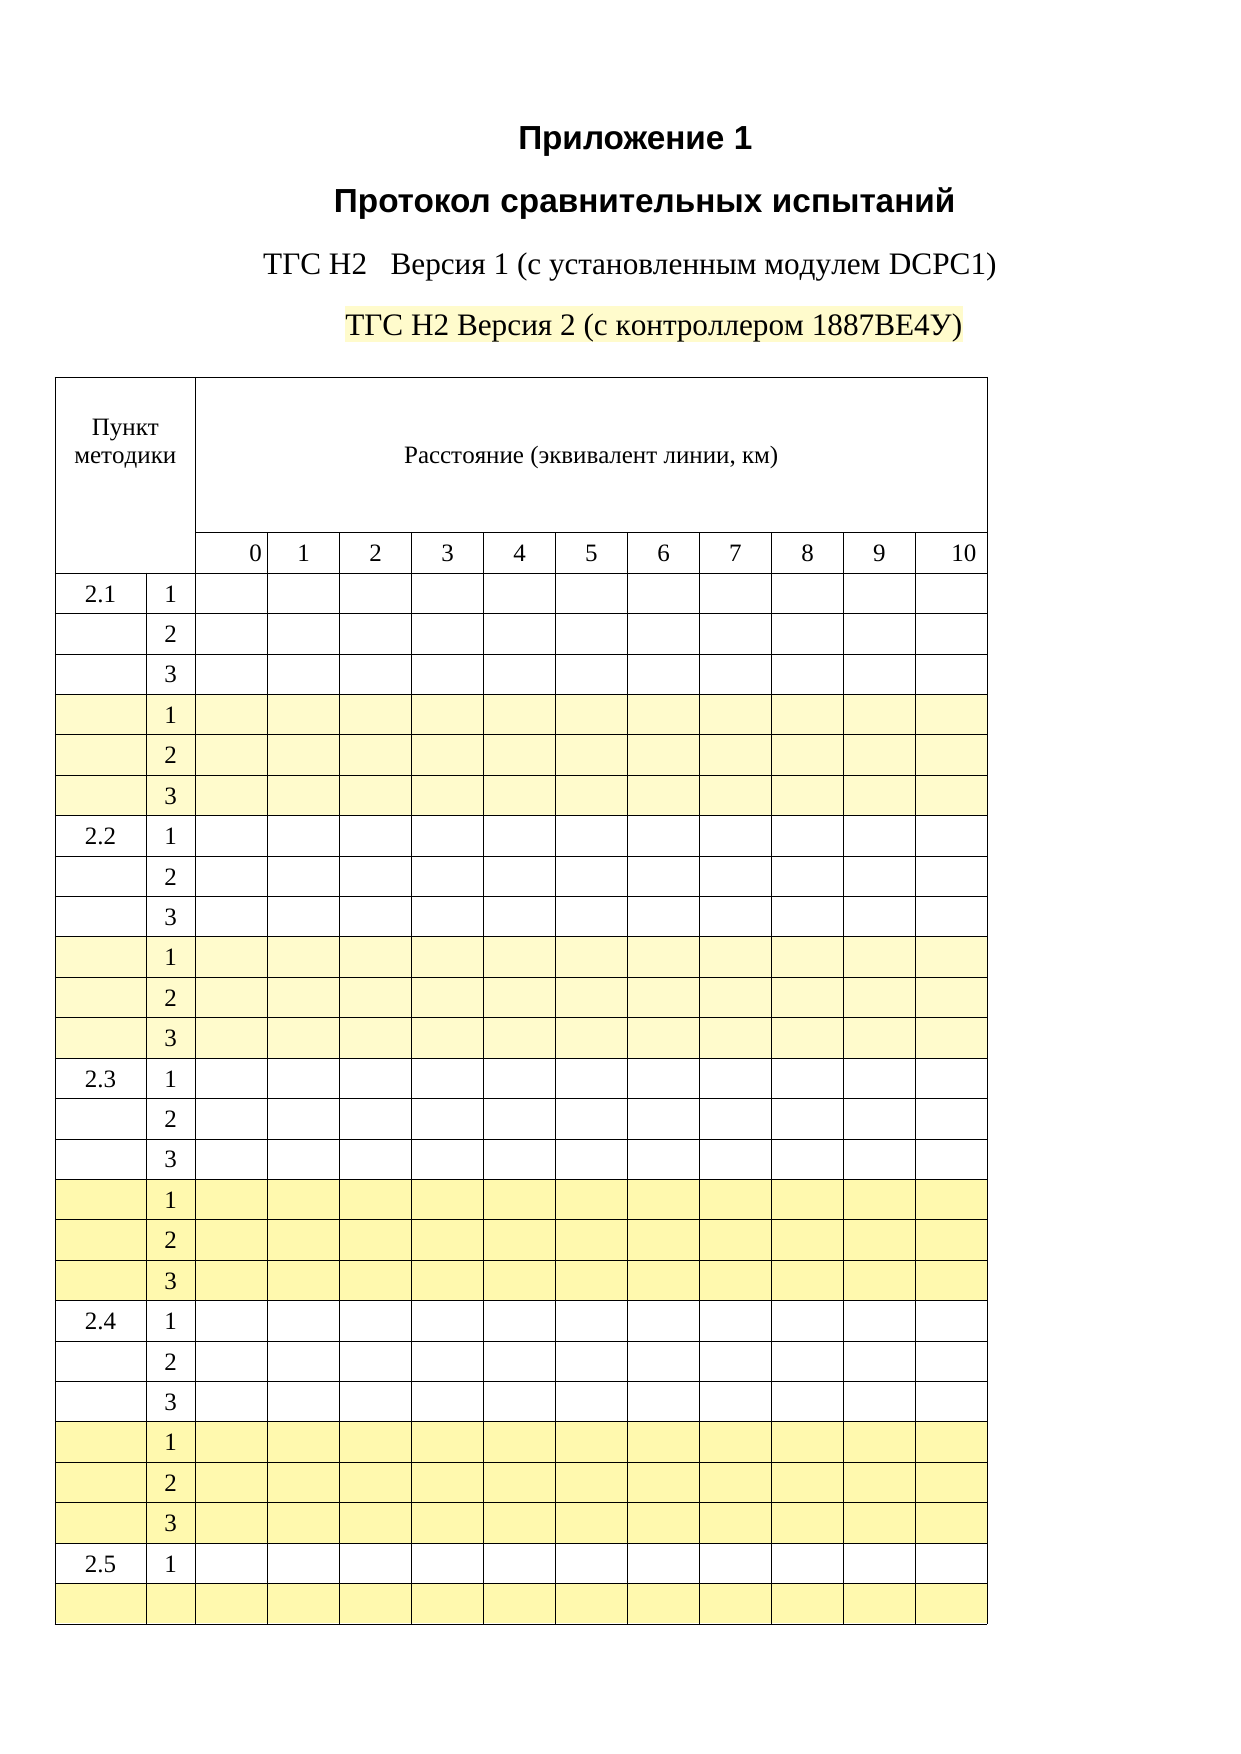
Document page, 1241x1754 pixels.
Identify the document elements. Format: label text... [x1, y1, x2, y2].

table_cell [412, 1018, 483, 1058]
table_cell [556, 1301, 627, 1341]
table_cell [772, 1503, 843, 1543]
table_cell [772, 1382, 843, 1421]
table_cell 4 [484, 533, 555, 573]
table_cell [484, 1099, 555, 1138]
table_cell [340, 1422, 411, 1462]
table_cell [700, 1180, 771, 1219]
table_cell [844, 1584, 915, 1623]
table_cell [844, 1180, 915, 1219]
table_cell [268, 897, 339, 936]
table_cell [772, 1342, 843, 1381]
subtitle ТГС Н2 Версия 2 (с контроллером 1887ВЕ4У) [108, 306, 1181, 342]
table_cell [268, 655, 339, 694]
table_cell [844, 1342, 915, 1381]
table_cell [700, 1099, 771, 1138]
table_cell [556, 1544, 627, 1583]
table_cell [268, 937, 339, 977]
table_cell [484, 1180, 555, 1219]
table_cell [556, 1422, 627, 1462]
table_cell [56, 1584, 146, 1623]
table_cell [412, 1059, 483, 1098]
table_cell [628, 937, 699, 977]
table_cell [772, 776, 843, 815]
table_cell [268, 1220, 339, 1260]
table_cell [340, 1301, 411, 1341]
table_cell [340, 1180, 411, 1219]
table_cell 2 [147, 978, 195, 1017]
table_cell [412, 857, 483, 896]
table_cell [196, 1018, 267, 1058]
table_header Пункт методики [56, 378, 195, 573]
table_cell [268, 1503, 339, 1543]
table_cell [196, 1422, 267, 1462]
table_cell [196, 978, 267, 1017]
table_cell [196, 574, 267, 613]
table_cell [628, 1422, 699, 1462]
table_cell [196, 1220, 267, 1260]
table_cell [556, 614, 627, 653]
table_cell [700, 1544, 771, 1583]
table_cell [196, 897, 267, 936]
table_cell 1 [147, 1544, 195, 1583]
table_cell [556, 1584, 627, 1623]
table_cell [556, 857, 627, 896]
table_cell [916, 1059, 987, 1098]
table_cell [412, 816, 483, 856]
table_cell [556, 1261, 627, 1300]
table_cell [556, 1342, 627, 1381]
table_cell [556, 776, 627, 815]
table_cell [916, 1018, 987, 1058]
table_cell [628, 1301, 699, 1341]
table_cell [628, 695, 699, 734]
table_cell 2 [340, 533, 411, 573]
table_cell [700, 1301, 771, 1341]
table_cell [700, 1382, 771, 1421]
table_cell [484, 1544, 555, 1583]
table_cell [268, 857, 339, 896]
table_cell [844, 857, 915, 896]
table_cell [340, 1503, 411, 1543]
table_cell [340, 695, 411, 734]
table_cell [340, 574, 411, 613]
table_cell [700, 1422, 771, 1462]
table_cell [772, 1301, 843, 1341]
table_cell [844, 1261, 915, 1300]
table_cell [484, 1382, 555, 1421]
table_cell [340, 1220, 411, 1260]
table_cell [916, 614, 987, 653]
table_cell [340, 1584, 411, 1623]
table_cell [700, 1342, 771, 1381]
table_cell 1 [147, 1301, 195, 1341]
table_cell [628, 1059, 699, 1098]
table_cell [412, 1382, 483, 1421]
table_cell 2 [147, 1099, 195, 1138]
table_cell [700, 735, 771, 775]
table_cell [268, 1140, 339, 1179]
table_cell [844, 1382, 915, 1421]
table_cell 3 [412, 533, 483, 573]
table_cell [196, 1544, 267, 1583]
table_cell 9 [844, 533, 915, 573]
table_cell [772, 897, 843, 936]
table_cell [412, 1584, 483, 1623]
table_cell [556, 574, 627, 613]
table_cell [772, 1099, 843, 1138]
table_cell 3 [147, 655, 195, 694]
table_cell [772, 1463, 843, 1502]
table_cell [412, 1342, 483, 1381]
table_cell [196, 816, 267, 856]
table_cell [340, 1544, 411, 1583]
table_cell [772, 937, 843, 977]
subtitle ТГС Н2 Версия 1 (с установленным модулем DCPC1) [70, 245, 1181, 281]
table_cell [340, 1342, 411, 1381]
table_cell [700, 978, 771, 1017]
table_cell [916, 574, 987, 613]
table_cell [268, 1059, 339, 1098]
table_cell [56, 1018, 146, 1058]
table_cell [56, 695, 146, 734]
table_cell [772, 695, 843, 734]
table_cell [412, 655, 483, 694]
table_cell 1 [147, 816, 195, 856]
table_cell [340, 776, 411, 815]
table_cell [700, 1584, 771, 1623]
table_cell [700, 1503, 771, 1543]
table_cell [700, 1220, 771, 1260]
table_cell [700, 897, 771, 936]
table_cell [700, 614, 771, 653]
table_cell [56, 1180, 146, 1219]
table_cell [412, 1140, 483, 1179]
table_cell [484, 937, 555, 977]
table_cell [484, 1261, 555, 1300]
table_cell [628, 1220, 699, 1260]
table_cell [196, 1140, 267, 1179]
table_cell [844, 695, 915, 734]
table_cell [484, 1503, 555, 1543]
table_cell [196, 1463, 267, 1502]
table_cell [196, 1261, 267, 1300]
table_cell 0 [196, 533, 267, 573]
table_cell [844, 897, 915, 936]
table_cell [772, 1220, 843, 1260]
table_cell [412, 1301, 483, 1341]
table_cell [700, 574, 771, 613]
table_cell [484, 655, 555, 694]
table_cell 10 [916, 533, 987, 573]
table_cell [700, 937, 771, 977]
table_cell [340, 1059, 411, 1098]
table_cell [916, 655, 987, 694]
table_cell [196, 1503, 267, 1543]
table_cell [772, 1140, 843, 1179]
table_cell [56, 655, 146, 694]
table_cell [412, 937, 483, 977]
table_cell [916, 1382, 987, 1421]
table_cell [628, 1463, 699, 1502]
table_cell [844, 816, 915, 856]
table_cell [56, 1261, 146, 1300]
table_cell [196, 1342, 267, 1381]
table_cell [700, 655, 771, 694]
table_cell [340, 1099, 411, 1138]
table_cell [412, 614, 483, 653]
table_cell [268, 614, 339, 653]
table_cell [484, 1584, 555, 1623]
table_cell [916, 1301, 987, 1341]
table_cell [628, 574, 699, 613]
table_cell [556, 816, 627, 856]
table_cell [412, 1261, 483, 1300]
table_cell [916, 1261, 987, 1300]
table_cell [700, 1261, 771, 1300]
table_cell [340, 857, 411, 896]
table_cell 5 [556, 533, 627, 573]
table_cell [56, 897, 146, 936]
table_cell [916, 816, 987, 856]
table_cell [556, 1220, 627, 1260]
table_cell [772, 1584, 843, 1623]
table_cell [196, 735, 267, 775]
table_cell [484, 735, 555, 775]
table_cell [268, 1342, 339, 1381]
table_cell 2.2 [56, 816, 146, 856]
table_cell [916, 1220, 987, 1260]
table_cell 1 [147, 1180, 195, 1219]
table_cell [340, 978, 411, 1017]
table_cell [484, 1018, 555, 1058]
table_cell [56, 857, 146, 896]
table_cell [916, 735, 987, 775]
table_cell [484, 978, 555, 1017]
table_cell [916, 897, 987, 936]
table_cell [196, 1059, 267, 1098]
table_cell [556, 735, 627, 775]
table_cell 6 [628, 533, 699, 573]
table_cell [556, 1099, 627, 1138]
table_cell 1 [147, 574, 195, 613]
table_cell [412, 1220, 483, 1260]
table_cell [916, 1099, 987, 1138]
table_cell [268, 1463, 339, 1502]
table_cell [628, 1544, 699, 1583]
table_cell 3 [147, 776, 195, 815]
table_cell [196, 857, 267, 896]
table_cell 1 [147, 1422, 195, 1462]
table_cell [412, 574, 483, 613]
table_cell [628, 1584, 699, 1623]
table_cell [56, 978, 146, 1017]
table_cell [196, 1301, 267, 1341]
table_cell [412, 1099, 483, 1138]
table_cell [412, 978, 483, 1017]
table_cell 3 [147, 1503, 195, 1543]
table_cell [844, 937, 915, 977]
table_cell [556, 1059, 627, 1098]
table_cell [628, 1140, 699, 1179]
table_cell [772, 614, 843, 653]
table_cell [556, 1180, 627, 1219]
table_cell [772, 978, 843, 1017]
table_cell [844, 1059, 915, 1098]
table_cell [340, 816, 411, 856]
table_cell [196, 776, 267, 815]
table_cell [340, 897, 411, 936]
table_cell [556, 978, 627, 1017]
table_cell [268, 1180, 339, 1219]
table_cell [340, 937, 411, 977]
table_cell [412, 1544, 483, 1583]
table_cell [268, 574, 339, 613]
table_cell 1 [147, 1059, 195, 1098]
table_cell [844, 1018, 915, 1058]
table_cell 3 [147, 1140, 195, 1179]
table_cell 3 [147, 897, 195, 936]
table_cell [556, 1140, 627, 1179]
table_cell [268, 816, 339, 856]
table_cell 2 [147, 1342, 195, 1381]
table_cell [268, 1382, 339, 1421]
table_cell [844, 1544, 915, 1583]
table_cell [484, 776, 555, 815]
table_cell [556, 655, 627, 694]
table_cell [772, 1059, 843, 1098]
table_cell 2 [147, 857, 195, 896]
table_cell [196, 1584, 267, 1623]
table_cell 2.1 [56, 574, 146, 613]
table_cell [268, 1544, 339, 1583]
table_cell [412, 695, 483, 734]
table_cell [56, 614, 146, 653]
table_cell [268, 1018, 339, 1058]
table_cell [772, 735, 843, 775]
table_cell [556, 1463, 627, 1502]
table_cell [268, 1422, 339, 1462]
table_cell [844, 1220, 915, 1260]
table_cell 7 [700, 533, 771, 573]
table_cell [628, 978, 699, 1017]
table_cell 8 [772, 533, 843, 573]
table_cell [268, 695, 339, 734]
table_header Расстояние (эквивалент линии, км) [196, 378, 987, 532]
table_cell 1 [268, 533, 339, 573]
table_cell 1 [147, 695, 195, 734]
table_cell [268, 1099, 339, 1138]
table_cell 2 [147, 1463, 195, 1502]
table_cell [56, 1463, 146, 1502]
table_cell [556, 937, 627, 977]
table_cell [772, 857, 843, 896]
table_cell [628, 776, 699, 815]
table_cell [844, 776, 915, 815]
table_cell [340, 1463, 411, 1502]
table_cell [916, 1503, 987, 1543]
table_cell [628, 1180, 699, 1219]
table_cell [844, 1301, 915, 1341]
table_cell [340, 1018, 411, 1058]
table_cell [268, 776, 339, 815]
table_cell [772, 1544, 843, 1583]
table_cell [412, 1503, 483, 1543]
table_cell [628, 1261, 699, 1300]
table_cell [700, 816, 771, 856]
table_cell [700, 1140, 771, 1179]
table_cell [700, 857, 771, 896]
table_cell [844, 1503, 915, 1543]
table_cell [147, 1584, 195, 1623]
table_cell [628, 897, 699, 936]
table_cell [916, 1422, 987, 1462]
table_cell [844, 574, 915, 613]
table_cell [56, 1422, 146, 1462]
table_cell [916, 776, 987, 815]
table_cell [484, 1342, 555, 1381]
table_cell [700, 1463, 771, 1502]
table_cell 2 [147, 1220, 195, 1260]
table_cell [196, 695, 267, 734]
table_cell [844, 735, 915, 775]
table_cell [628, 735, 699, 775]
table_cell [340, 735, 411, 775]
table_cell 3 [147, 1018, 195, 1058]
table_cell [772, 1018, 843, 1058]
table_cell [56, 1099, 146, 1138]
subtitle Протокол cравнительных испытаний [70, 182, 1181, 220]
table_cell [484, 1422, 555, 1462]
table_cell [268, 1584, 339, 1623]
table_cell [844, 655, 915, 694]
table_cell [556, 695, 627, 734]
table_cell [268, 1261, 339, 1300]
table_cell [556, 897, 627, 936]
table_cell [844, 1463, 915, 1502]
table_cell [56, 1140, 146, 1179]
table_cell [484, 897, 555, 936]
table_cell [56, 1382, 146, 1421]
table_cell [628, 1018, 699, 1058]
table_cell [412, 776, 483, 815]
table_cell [484, 695, 555, 734]
table_cell [268, 735, 339, 775]
table_cell [844, 1099, 915, 1138]
table_cell [196, 1180, 267, 1219]
table_cell [628, 857, 699, 896]
table_cell 3 [147, 1261, 195, 1300]
table_cell [700, 695, 771, 734]
table_cell [916, 1544, 987, 1583]
table_cell [412, 1463, 483, 1502]
table_cell 2.5 [56, 1544, 146, 1583]
table_cell [484, 857, 555, 896]
table_cell [628, 1382, 699, 1421]
table_cell [56, 1503, 146, 1543]
table_cell [56, 1342, 146, 1381]
table_cell [556, 1503, 627, 1543]
table_cell [196, 937, 267, 977]
table_cell [700, 776, 771, 815]
table_cell [196, 614, 267, 653]
table_cell [484, 1140, 555, 1179]
table_cell [628, 1342, 699, 1381]
table_cell [556, 1382, 627, 1421]
table_cell 2.3 [56, 1059, 146, 1098]
table_cell [772, 655, 843, 694]
table_cell [340, 655, 411, 694]
table_cell [412, 1422, 483, 1462]
table_cell [772, 1180, 843, 1219]
table_cell [340, 1140, 411, 1179]
table_cell [484, 1301, 555, 1341]
table_cell [340, 614, 411, 653]
table_cell [628, 1503, 699, 1543]
table_cell 1 [147, 937, 195, 977]
table_cell [916, 695, 987, 734]
table_cell [412, 1180, 483, 1219]
table_cell [56, 735, 146, 775]
table_cell [628, 816, 699, 856]
table_cell [484, 574, 555, 613]
table_cell [844, 614, 915, 653]
table_cell [484, 1463, 555, 1502]
table_cell [340, 1382, 411, 1421]
table_cell [772, 574, 843, 613]
table_cell [412, 735, 483, 775]
table_cell [700, 1059, 771, 1098]
table_cell [56, 776, 146, 815]
table_cell [268, 978, 339, 1017]
table_cell [196, 1382, 267, 1421]
table_cell [772, 1422, 843, 1462]
table_cell [700, 1018, 771, 1058]
table_cell 2 [147, 614, 195, 653]
table_cell [916, 1180, 987, 1219]
table_cell [916, 1584, 987, 1623]
table_cell [844, 978, 915, 1017]
table_cell [56, 937, 146, 977]
table_cell [340, 1261, 411, 1300]
table_cell [772, 816, 843, 856]
table_cell 3 [147, 1382, 195, 1421]
table_cell [916, 857, 987, 896]
table_cell [628, 614, 699, 653]
table_cell [412, 897, 483, 936]
table_cell [628, 655, 699, 694]
table_cell [556, 1018, 627, 1058]
table_cell 2.4 [56, 1301, 146, 1341]
subtitle Приложение 1 [70, 118, 1181, 157]
table_cell [196, 655, 267, 694]
table_cell [268, 1301, 339, 1341]
table_cell [484, 1220, 555, 1260]
table_cell [916, 1463, 987, 1502]
table_cell [628, 1099, 699, 1138]
table_cell [844, 1422, 915, 1462]
table_cell [196, 1099, 267, 1138]
table_cell [916, 978, 987, 1017]
table_cell [484, 614, 555, 653]
table_cell [916, 937, 987, 977]
table_cell [484, 1059, 555, 1098]
table_cell [484, 816, 555, 856]
table_cell [916, 1140, 987, 1179]
table_cell [772, 1261, 843, 1300]
table_cell [844, 1140, 915, 1179]
table_cell 2 [147, 735, 195, 775]
table_cell [56, 1220, 146, 1260]
table_cell [916, 1342, 987, 1381]
